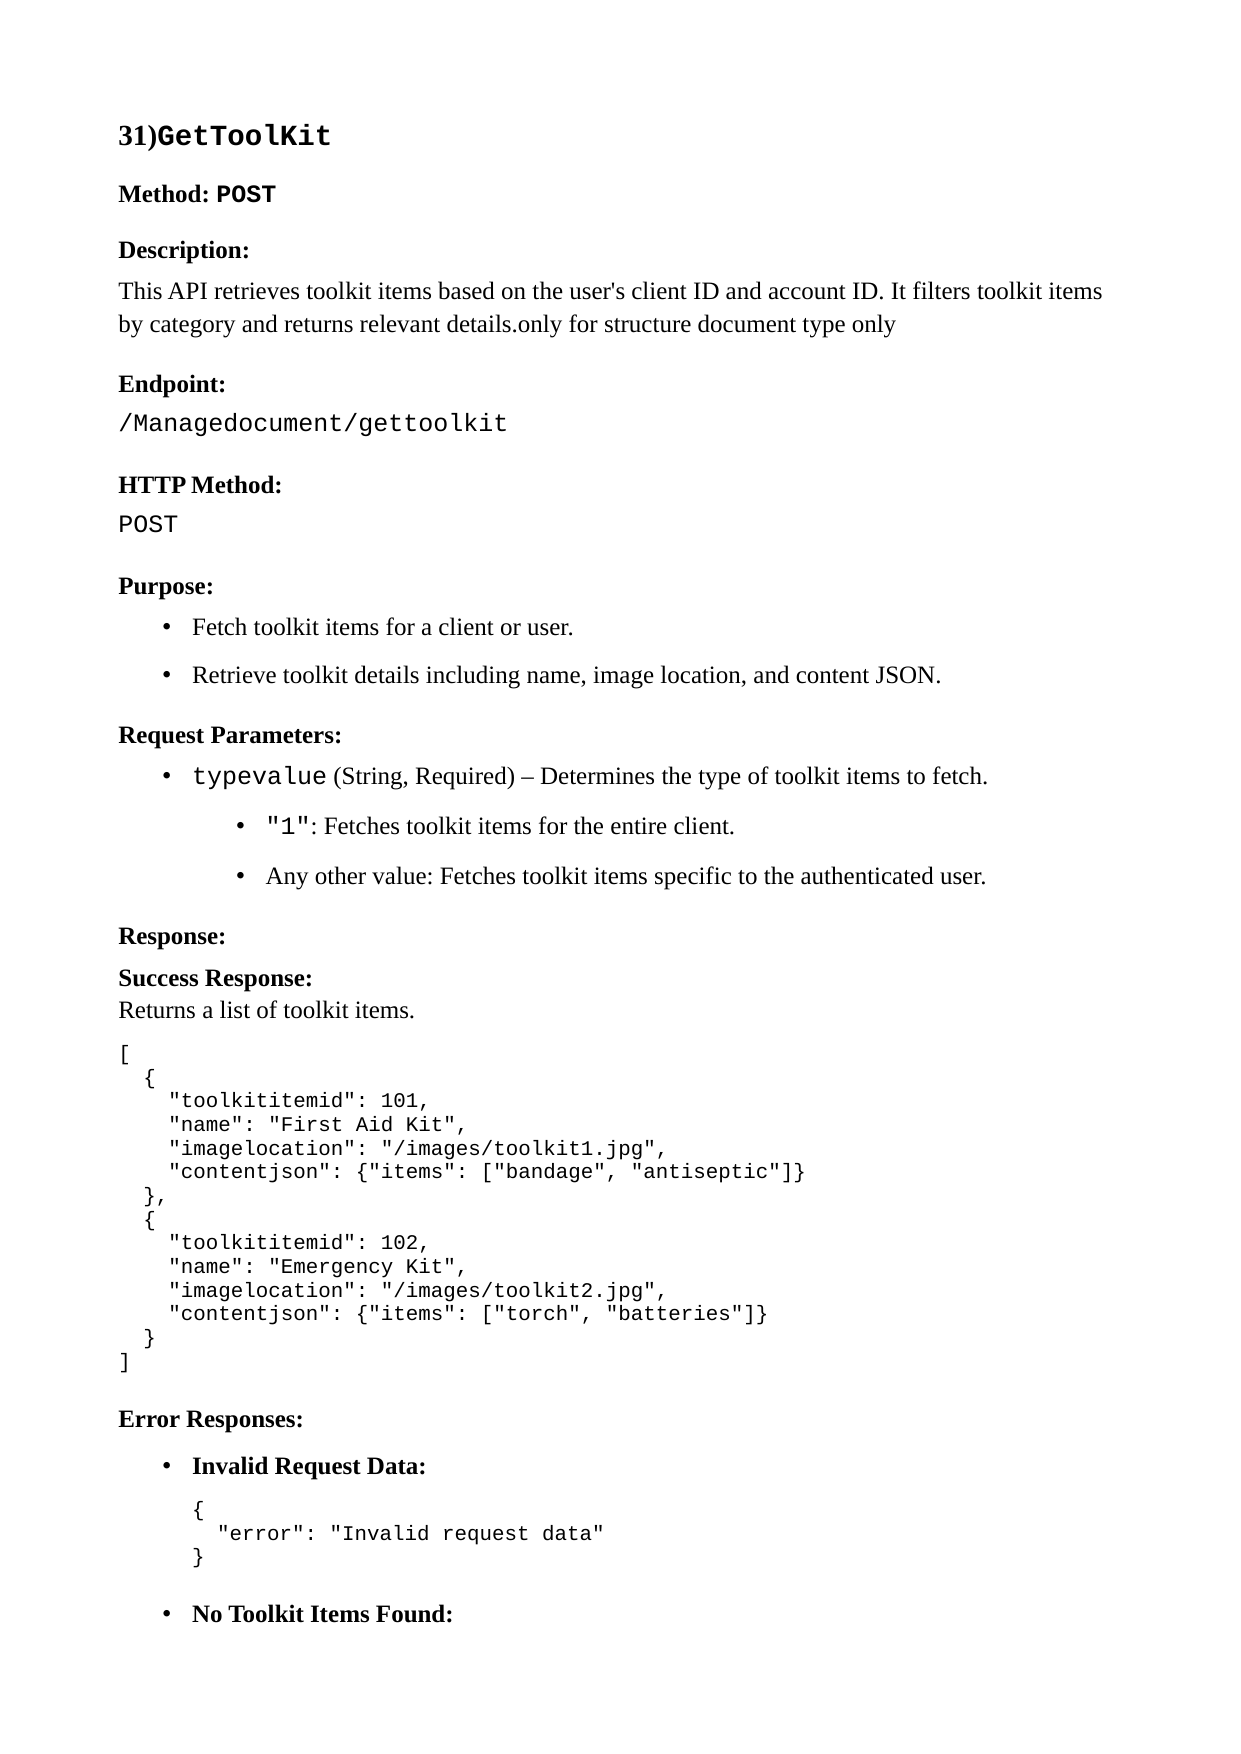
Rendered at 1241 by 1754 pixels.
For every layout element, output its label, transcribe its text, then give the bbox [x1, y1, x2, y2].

text "imagelocation": "/images/toolkit1.jpg", [118, 1138, 1122, 1161]
subtitle Purpose: [118, 571, 1122, 600]
subtitle Response: [118, 921, 1122, 950]
list Fetch toolkit items for a client or user. [162, 612, 1122, 641]
text { [118, 1067, 1122, 1091]
text /Managedocument/gettoolkit [118, 411, 1122, 439]
list Retrieve toolkit details including name, image location, and content JSON. [162, 660, 1122, 689]
subtitle 31)GetToolKit [118, 118, 1122, 154]
text POST [118, 511, 1122, 540]
list Invalid Request Data: [162, 1451, 1122, 1480]
text ] [118, 1351, 1122, 1374]
list { [162, 1499, 1122, 1523]
text "imagelocation": "/images/toolkit2.jpg", [118, 1280, 1122, 1303]
text "contentjson": {"items": ["bandage", "antiseptic"]} [118, 1161, 1122, 1185]
subtitle HTTP Method: [118, 470, 1122, 499]
text [ [118, 1043, 1122, 1067]
text }, [118, 1185, 1122, 1209]
subtitle Description: [118, 235, 1122, 264]
subtitle Method: POST [118, 179, 1122, 210]
list "error": "Invalid request data" [162, 1523, 1122, 1546]
text "name": "Emergency Kit", [118, 1256, 1122, 1280]
text "contentjson": {"items": ["torch", "batteries"]} [118, 1303, 1122, 1327]
subtitle Endpoint: [118, 369, 1122, 398]
text "name": "First Aid Kit", [118, 1114, 1122, 1138]
text Error Responses: [118, 1404, 1122, 1432]
list typevalue (String, Required) – Determines the type of toolkit items to fetch. [162, 761, 1122, 792]
text Success Response: Returns a list of toolkit items. [118, 963, 1122, 1024]
text "toolkititemid": 101, [118, 1091, 1122, 1114]
text "toolkititemid": 102, [118, 1232, 1122, 1256]
text { [118, 1209, 1122, 1232]
list "1": Fetches toolkit items for the entire client. [236, 811, 1122, 842]
text This API retrieves toolkit items based on the user's client ID and account ID. It filters toolkit items by category and returns relevant details.only for structure document type only [118, 276, 1122, 338]
text } [118, 1327, 1122, 1351]
list Any other value: Fetches toolkit items specific to the authenticated user. [236, 861, 1122, 890]
subtitle Request Parameters: [118, 720, 1122, 749]
list No Toolkit Items Found: [162, 1599, 1122, 1628]
list } [162, 1546, 1122, 1570]
